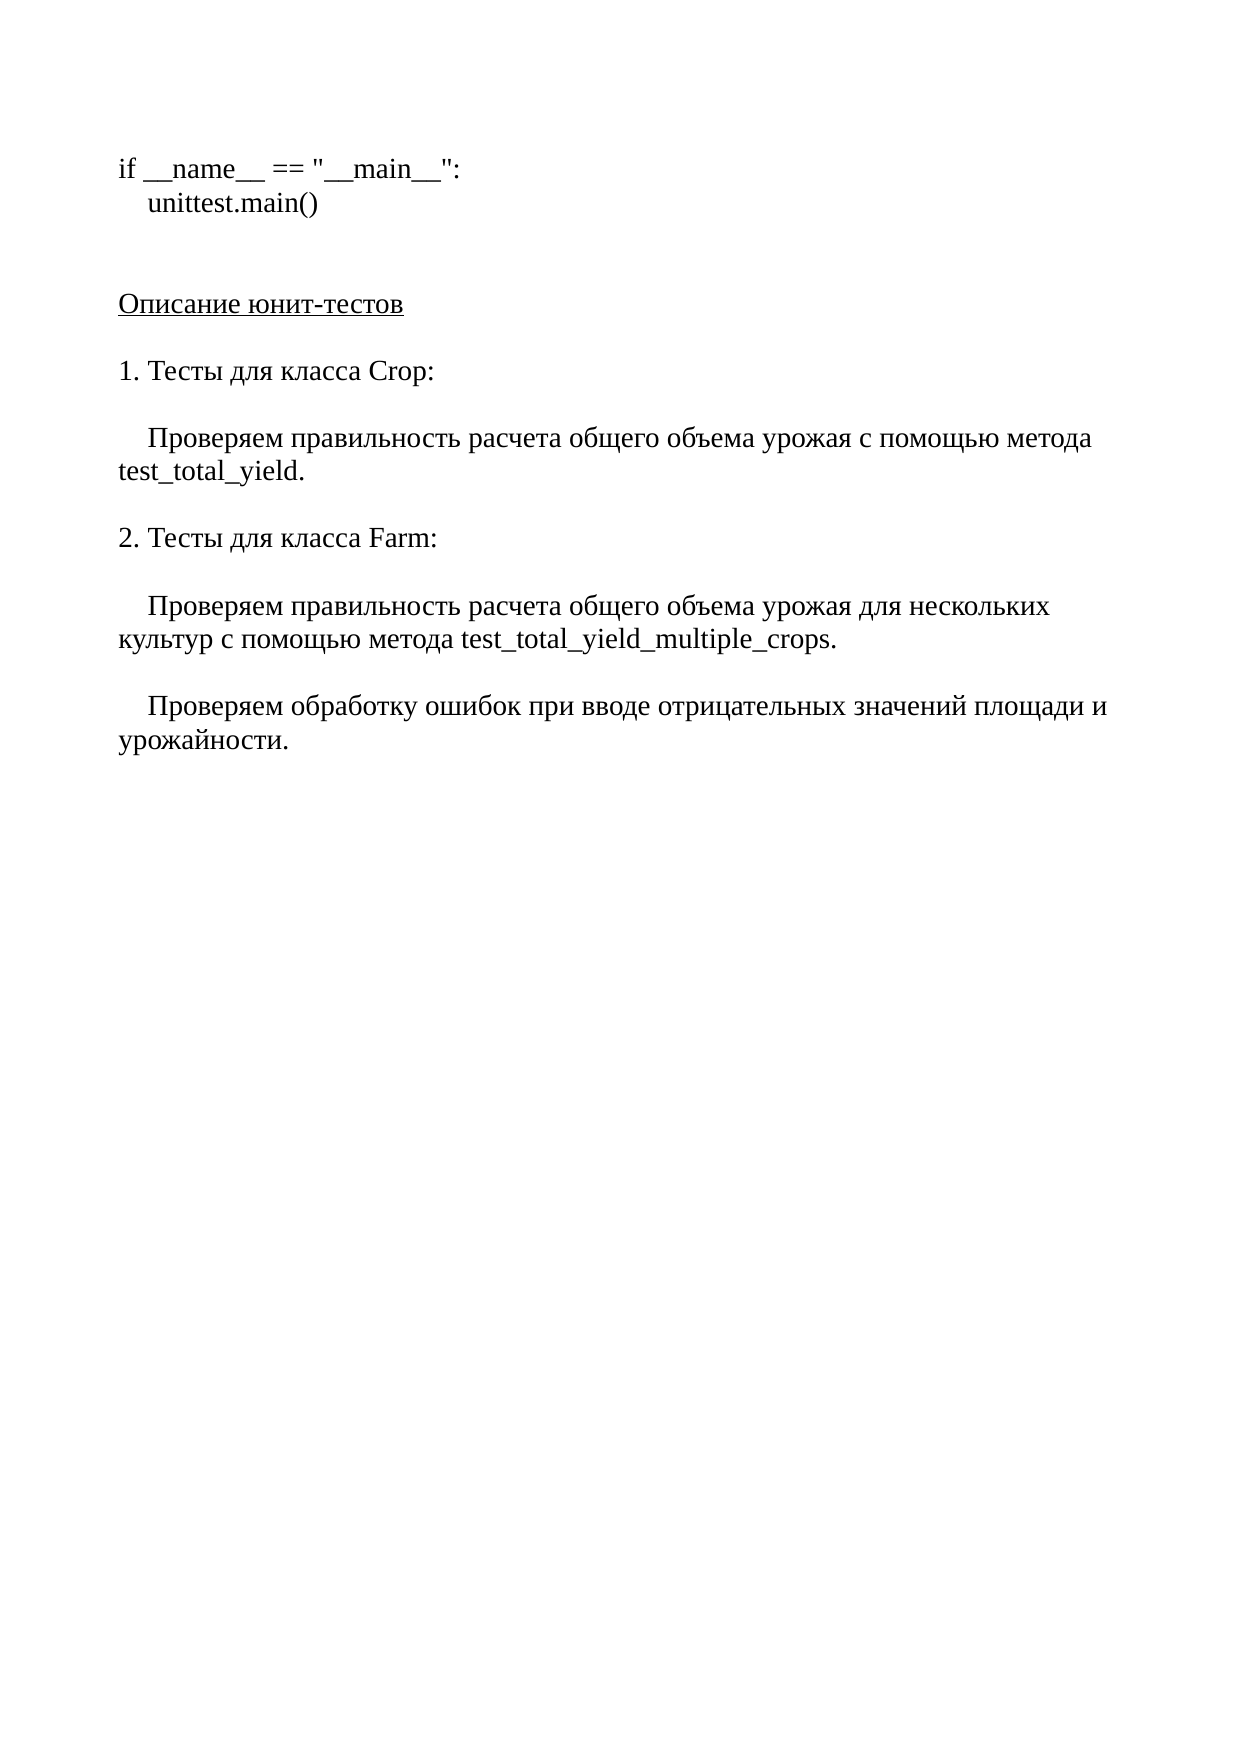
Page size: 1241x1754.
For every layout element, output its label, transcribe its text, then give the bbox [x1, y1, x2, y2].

text 1. Тесты для класса Crop: [118, 353, 1122, 386]
text Проверяем правильность расчета общего объема урожая для нескольких культур с помощью метода test_total_yield_multiple_crops. [118, 588, 1122, 655]
text if __name__ == "__main__": [118, 152, 1122, 185]
text Описание юнит-тестов [118, 286, 1122, 319]
text unittest.main() [118, 185, 1122, 219]
text Проверяем правильность расчета общего объема урожая с помощью метода test_total_yield. [118, 420, 1122, 487]
text Проверяем обработку ошибок при вводе отрицательных значений площади и урожайности. [118, 688, 1122, 755]
text 2. Тесты для класса Farm: [118, 521, 1122, 554]
